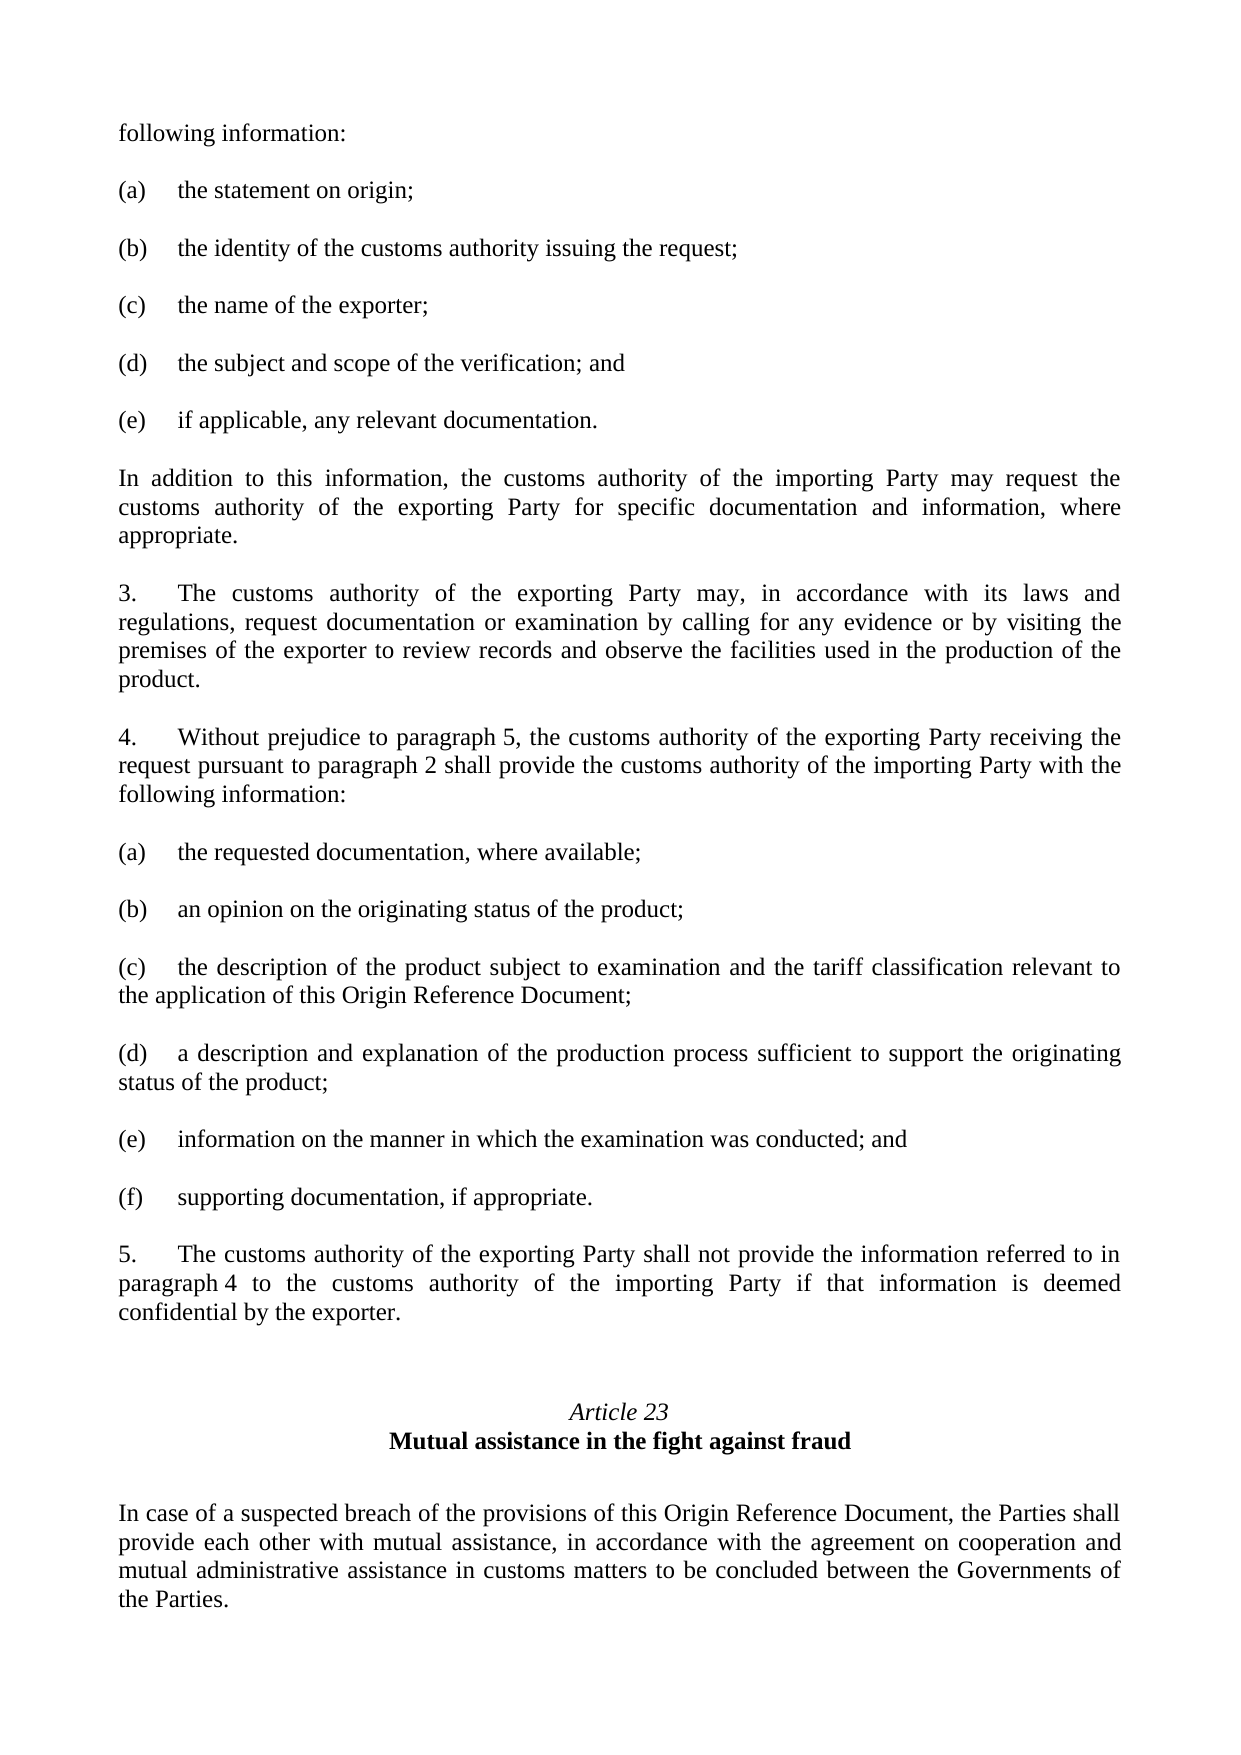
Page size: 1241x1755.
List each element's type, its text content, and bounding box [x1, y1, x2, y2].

text (d) the subject and scope of the verification; and [118, 348, 1122, 377]
text 5. The customs authority of the exporting Party shall not provide the information referred to in paragraph 4 to the customs authority of the importing Party if that information is deemed confidential by the exporter. [118, 1239, 1122, 1326]
text Article 23 [118, 1397, 1122, 1426]
text following information: [118, 118, 1122, 147]
text In case of a suspected breach of the provisions of this Origin Reference Document, the Parties shall provide each other with mutual assistance, in accordance with the agreement on cooperation and mutual administrative assistance in customs matters to be concluded between the Governments of the Parties. [118, 1498, 1122, 1613]
text In addition to this information, the customs authority of the importing Party may request the customs authority of the exporting Party for specific documentation and information, where appropriate. [118, 463, 1122, 549]
text (b) an opinion on the originating status of the product; [118, 894, 1122, 923]
text 4. Without prejudice to paragraph 5, the customs authority of the exporting Party receiving the request pursuant to paragraph 2 shall provide the customs authority of the importing Party with the following information: [118, 722, 1122, 808]
text (e) information on the manner in which the examination was conducted; and [118, 1124, 1122, 1153]
text (d) a description and explanation of the production process sufficient to support the originating status of the product; [118, 1038, 1122, 1096]
text Mutual assistance in the fight against fraud [118, 1426, 1122, 1455]
text 3. The customs authority of the exporting Party may, in accordance with its laws and regulations, request documentation or examination by calling for any evidence or by visiting the premises of the exporter to review records and observe the facilities used in the production of the product. [118, 578, 1122, 693]
text (f) supporting documentation, if appropriate. [118, 1182, 1122, 1211]
text (e) if applicable, any relevant documentation. [118, 406, 1122, 434]
text (a) the statement on origin; [118, 176, 1122, 204]
text (c) the name of the exporter; [118, 291, 1122, 319]
text (b) the identity of the customs authority issuing the request; [118, 233, 1122, 262]
text (c) the description of the product subject to examination and the tariff classification relevant to the application of this Origin Reference Document; [118, 952, 1122, 1009]
text (a) the requested documentation, where available; [118, 837, 1122, 866]
